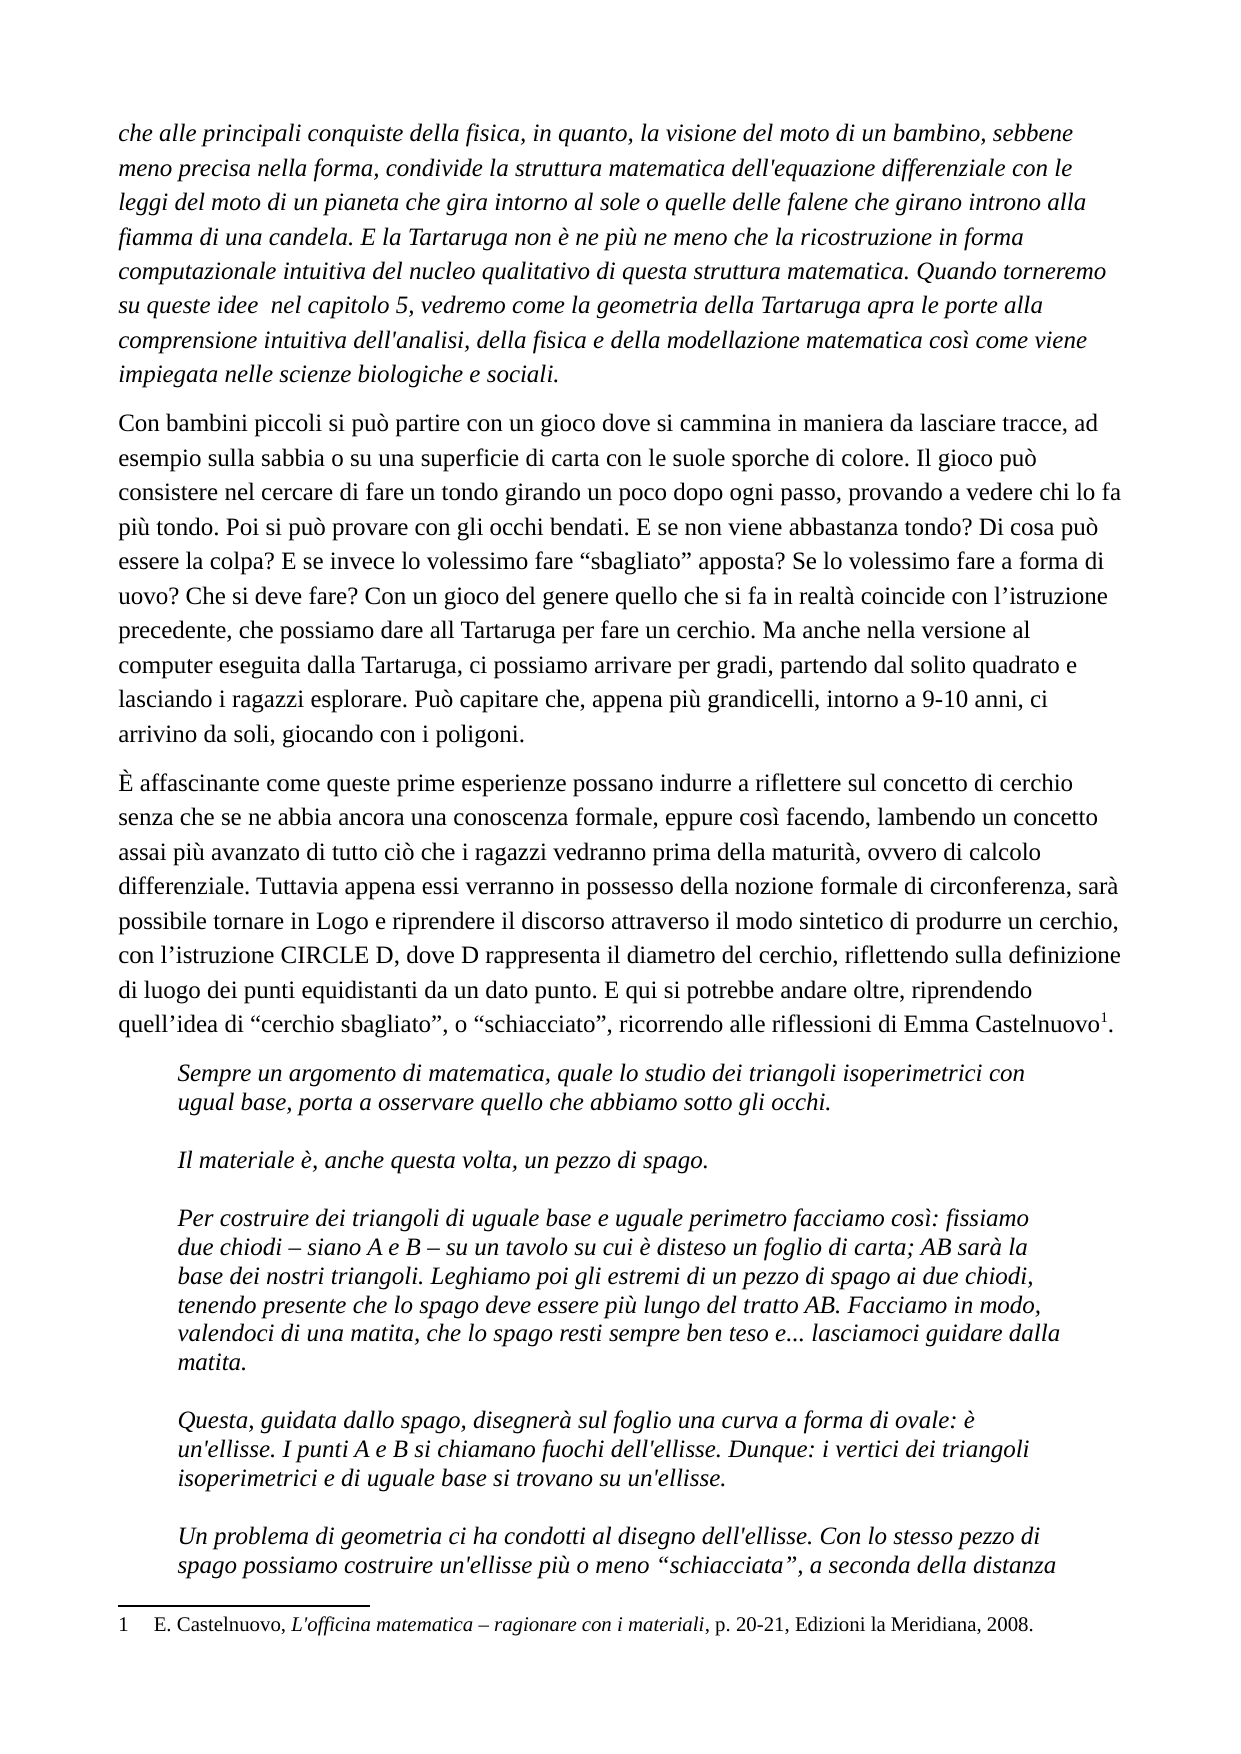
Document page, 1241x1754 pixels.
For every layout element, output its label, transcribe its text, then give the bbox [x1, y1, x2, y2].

text Un problema di geometria ci ha condotti al disegno dell'ellisse. Con lo stesso pezzo di spago possiamo costruire un'ellisse più o meno “schiacciata”, a seconda della distanza [177, 1521, 1063, 1579]
text Sempre un argomento di matematica, quale lo studio dei triangoli isoperimetrici con ugual base, porta a osservare quello che abbiamo sotto gli occhi. [177, 1058, 1063, 1116]
text Con bambini piccoli si può partire con un gioco dove si cammina in maniera da lasciare tracce, ad esempio sulla sabbia o su una superficie di carta con le suole sporche di colore. Il gioco può consistere nel cercare di fare un tondo girando un poco dopo ogni passo, provando a vedere chi lo fa più tondo. Poi si può provare con gli occhi bendati. E se non viene abbastanza tondo? Di cosa può essere la colpa? E se invece lo volessimo fare “sbagliato” apposta? Se lo volessimo fare a forma di uovo? Che si deve fare? Con un gioco del genere quello che si fa in realtà coincide con l’istruzione precedente, che possiamo dare all Tartaruga per fare un cerchio. Ma anche nella versione al computer eseguita dalla Tartaruga, ci possiamo arrivare per gradi, partendo dal solito quadrato e lasciando i ragazzi esplorare. Può capitare che, appena più grandicelli, intorno a 9-10 anni, ci arrivino da soli, giocando con i poligoni. [118, 408, 1122, 748]
text E. Castelnuovo, L'officina matematica – ragionare con i materiali, p. 20-21, Edizioni la Meridiana, 2008. [118, 1612, 1122, 1636]
text che alle principali conquiste della fisica, in quanto, la visione del moto di un bambino, sebbene meno precisa nella forma, condivide la struttura matematica dell'equazione differenziale con le leggi del moto di un pianeta che gira intorno al sole o quelle delle falene che girano introno alla fiamma di una candela. E la Tartaruga non è ne più ne meno che la ricostruzione in forma computazionale intuitiva del nucleo qualitativo di questa struttura matematica. Quando torneremo su queste idee nel capitolo 5, vedremo come la geometria della Tartaruga apra le porte alla comprensione intuitiva dell'analisi, della fisica e della modellazione matematica così come viene impiegata nelle scienze biologiche e sociali. [118, 118, 1122, 388]
text Per costruire dei triangoli di uguale base e uguale perimetro facciamo così: fissiamo due chiodi – siano A e B – su un tavolo su cui è disteso un foglio di carta; AB sarà la base dei nostri triangoli. Leghiamo poi gli estremi di un pezzo di spago ai due chiodi, tenendo presente che lo spago deve essere più lungo del tratto AB. Facciamo in modo, valendoci di una matita, che lo spago resti sempre ben teso e... lasciamoci guidare dalla matita. [177, 1203, 1063, 1376]
text È affascinante come queste prime esperienze possano indurre a riflettere sul concetto di cerchio senza che se ne abbia ancora una conoscenza formale, eppure così facendo, lambendo un concetto assai più avanzato di tutto ciò che i ragazzi vedranno prima della maturità, ovvero di calcolo differenziale. Tuttavia appena essi verranno in possesso della nozione formale di circonferenza, sarà possibile tornare in Logo e riprendere il discorso attraverso il modo sintetico di produrre un cerchio, con l’istruzione CIRCLE D, dove D rappresenta il diametro del cerchio, riflettendo sulla definizione di luogo dei punti equidistanti da un dato punto. E qui si potrebbe andare oltre, riprendendo quell’idea di “cerchio sbagliato”, o “schiacciato”, ricorrendo alle riflessioni di Emma Castelnuovo. [118, 768, 1122, 1038]
text Questa, guidata dallo spago, disegnerà sul foglio una curva a forma di ovale: è un'ellisse. I punti A e B si chiamano fuochi dell'ellisse. Dunque: i vertici dei triangoli isoperimetrici e di uguale base si trovano su un'ellisse. [177, 1406, 1063, 1492]
text Il materiale è, anche questa volta, un pezzo di spago. [177, 1145, 1063, 1174]
